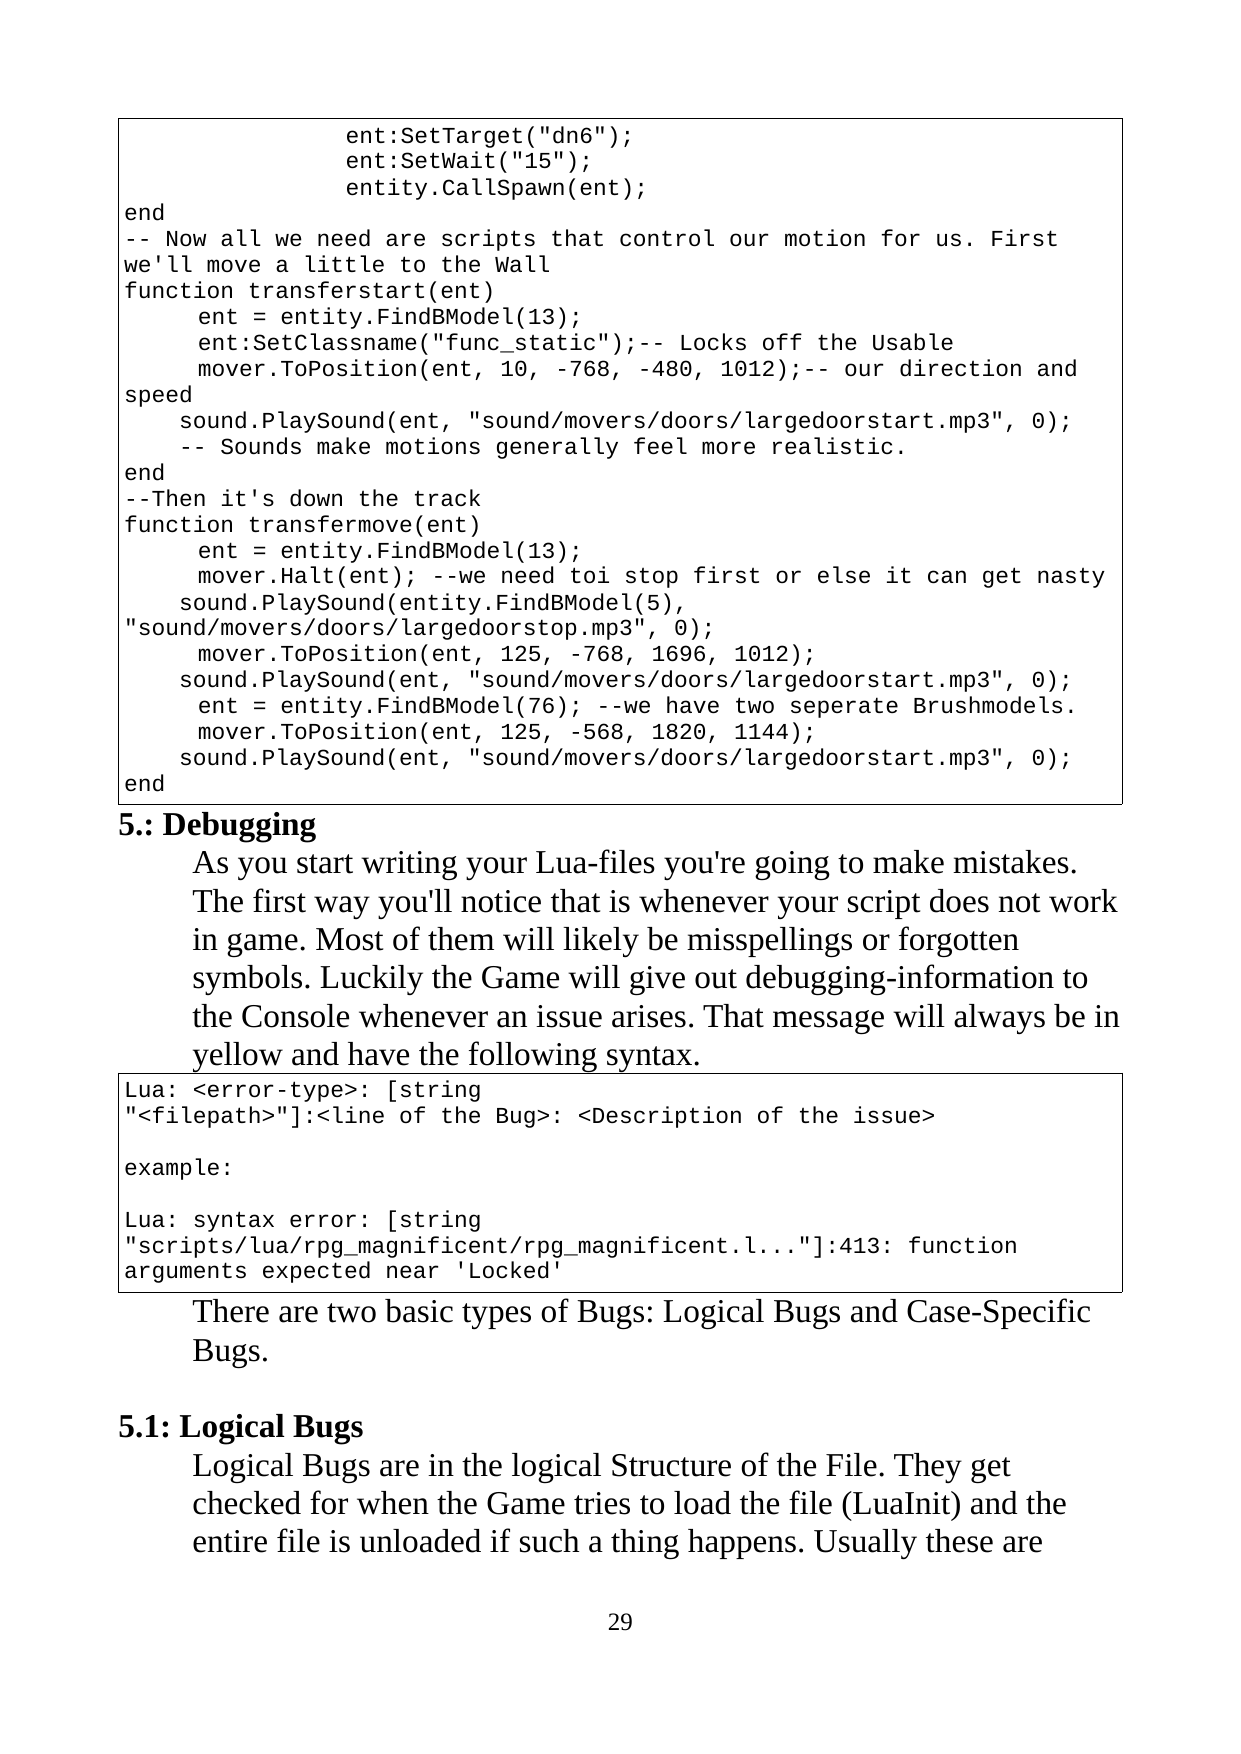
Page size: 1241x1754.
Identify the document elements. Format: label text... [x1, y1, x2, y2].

table_header ent:SetTarget("dn6"); ent:SetWait("15"); entity.CallSpawn(ent); end -- Now all we need are scripts that control our motion for us. First we'll move a little to the Wall function transferstart(ent) ent = entity.FindBModel(13); ent:SetClassname("func_static");-- Locks off the Usable mover.ToPosition(ent, 10, -768, -480, 1012);-- our direction and speed sound.PlaySound(ent, "sound/movers/doors/largedoorstart.mp3", 0); -- Sounds make motions generally feel more realistic. end --Then it's down the track function transfermove(ent) ent = entity.FindBModel(13); mover.Halt(ent); --we need toi stop first or else it can get nasty sound.PlaySound(entity.FindBModel(5), "sound/movers/doors/largedoorstop.mp3", 0); mover.ToPosition(ent, 125, -768, 1696, 1012); sound.PlaySound(ent, "sound/movers/doors/largedoorstart.mp3", 0); ent = entity.FindBModel(76); --we have two seperate Brushmodels. mover.ToPosition(ent, 125, -568, 1820, 1144); sound.PlaySound(ent, "sound/movers/doors/largedoorstart.mp3", 0); end [119, 119, 1122, 804]
table_header Lua: <error-type>: [string "<filepath>"]:<line of the Bug>: <Description of the issue> example: Lua: syntax error: [string "scripts/lua/rpg_magnificent/rpg_magnificent.l..."]:413: function arguments expected near 'Locked' [119, 1074, 1122, 1292]
text As you start writing your Lua-files you're going to make mistakes. The first way you'll notice that is whenever your script does not work in game. Most of them will likely be misspellings or forgotten symbols. Luckily the Game will give out debugging-information to the Console whenever an issue arises. That message will always be in yellow and have the following syntax. [118, 842, 1122, 1072]
text Logical Bugs are in the logical Structure of the File. They get checked for when the Game tries to load the file (LuaInit) and the entire file is unloaded if such a thing happens. Usually these are [118, 1445, 1122, 1560]
text 5.1: Logical Bugs [118, 1407, 1122, 1445]
text 5.: Debugging [118, 805, 1122, 842]
text There are two basic types of Bugs: Logical Bugs and Case-Specific Bugs. [118, 1293, 1122, 1368]
